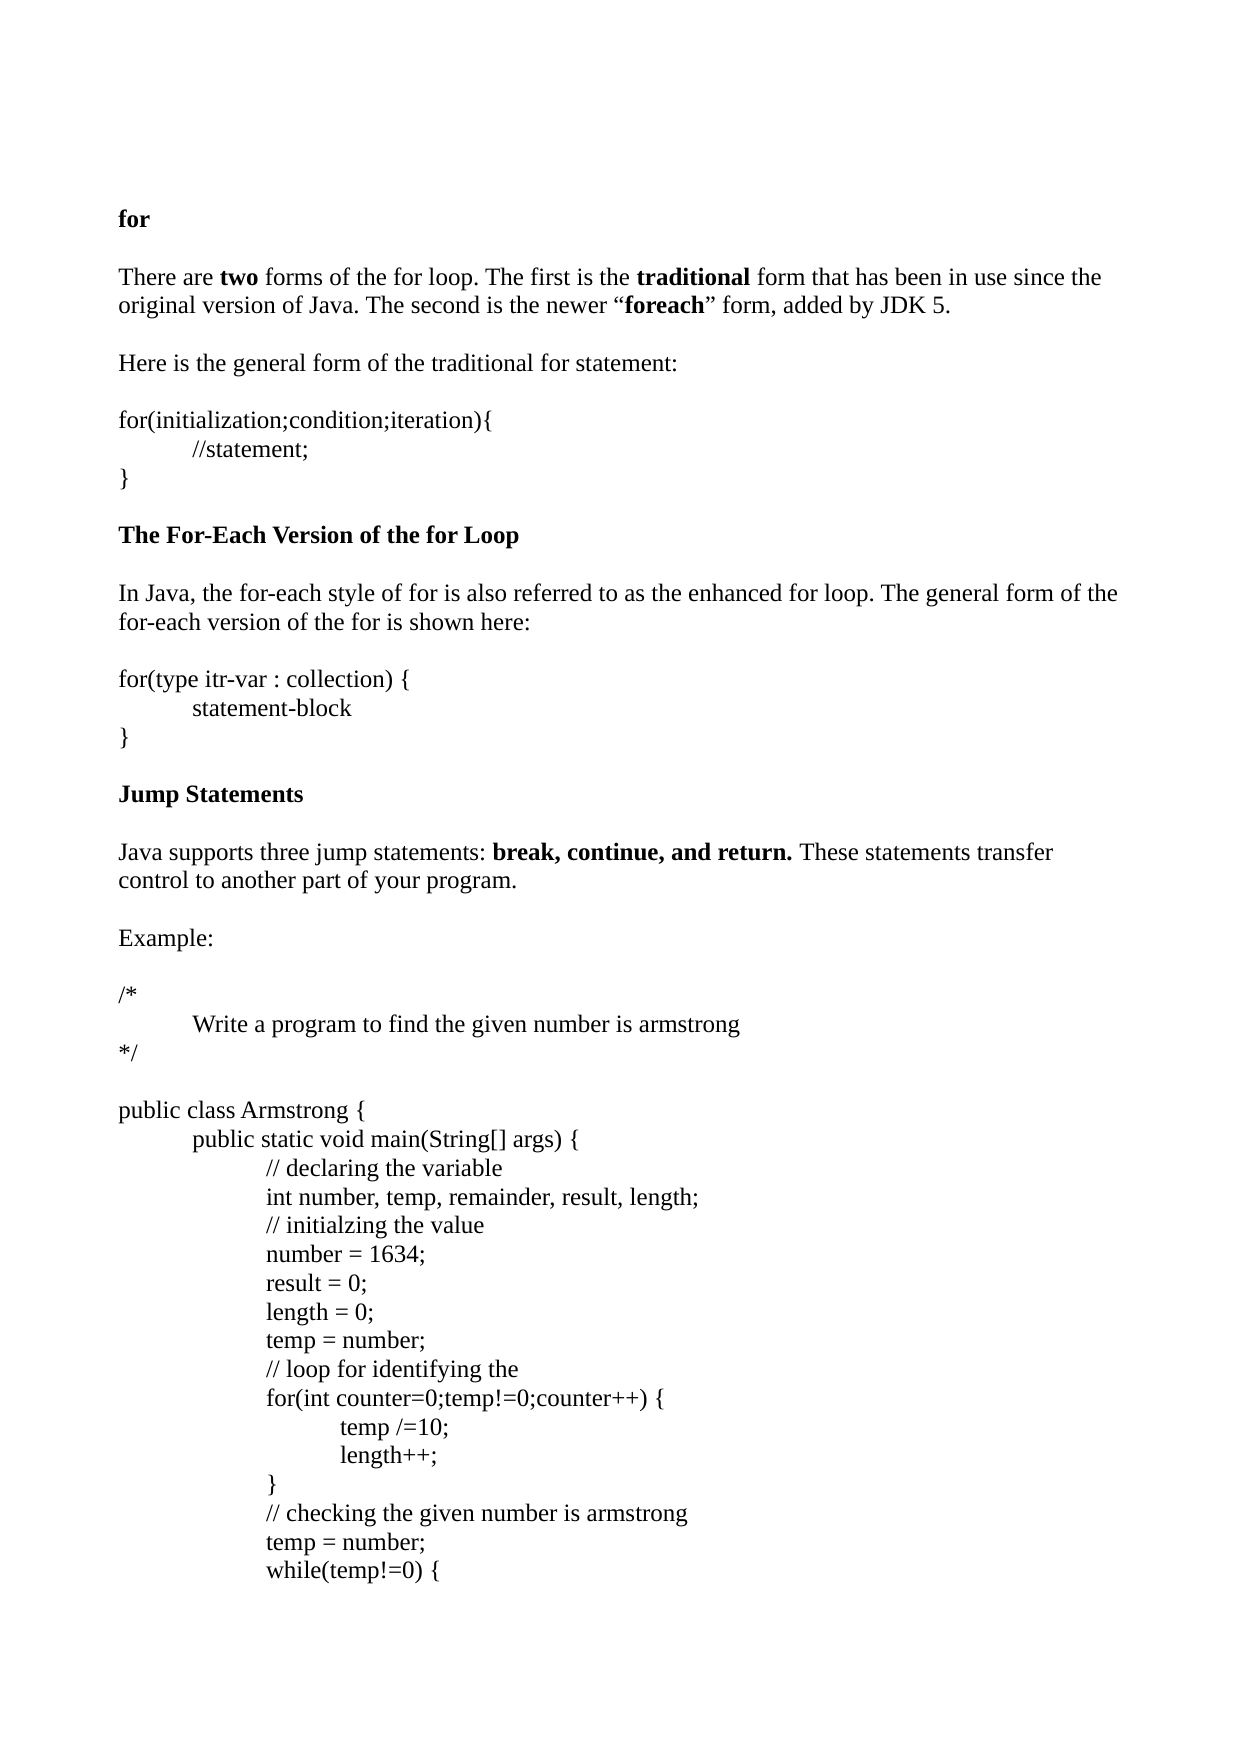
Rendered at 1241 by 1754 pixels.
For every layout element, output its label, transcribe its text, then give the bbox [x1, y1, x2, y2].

text length = 0; [118, 1297, 1122, 1326]
text The For-Each Version of the for Loop [118, 521, 1122, 549]
text statement-block [118, 693, 1122, 722]
text // loop for identifying the [118, 1354, 1122, 1383]
text for(int counter=0;temp!=0;counter++) { [118, 1383, 1122, 1412]
text } [118, 1469, 1122, 1498]
text for(type itr-var : collection) { [118, 664, 1122, 693]
text In Java, the for-each style of for is also referred to as the enhanced for loop. The general form of the for-each version of the for is shown here: [118, 578, 1122, 636]
text // initialzing the value [118, 1211, 1122, 1239]
text public static void main(String[] args) { [118, 1124, 1122, 1153]
text Example: [118, 923, 1122, 952]
text temp = number; [118, 1527, 1122, 1556]
text temp /=10; [118, 1412, 1122, 1441]
text public class Armstrong { [118, 1096, 1122, 1124]
text result = 0; [118, 1268, 1122, 1297]
text } [118, 463, 1122, 492]
text number = 1634; [118, 1239, 1122, 1268]
text length++; [118, 1441, 1122, 1469]
text There are two forms of the for loop. The first is the traditional form that has been in use since the original version of Java. The second is the newer “foreach” form, added by JDK 5. [118, 262, 1122, 319]
text Write a program to find the given number is armstrong [118, 1009, 1122, 1038]
text Here is the general form of the traditional for statement: [118, 348, 1122, 377]
text Java supports three jump statements: break, continue, and return. These statements transfer control to another part of your program. [118, 837, 1122, 894]
text //statement; [118, 434, 1122, 463]
text } [118, 722, 1122, 751]
text temp = number; [118, 1326, 1122, 1354]
text // declaring the variable [118, 1153, 1122, 1182]
text // checking the given number is armstrong [118, 1498, 1122, 1527]
text int number, temp, remainder, result, length; [118, 1182, 1122, 1211]
text */ [118, 1038, 1122, 1067]
text while(temp!=0) { [118, 1556, 1122, 1584]
text /* [118, 981, 1122, 1009]
text for(initialization;condition;iteration){ [118, 406, 1122, 434]
text for [118, 204, 1122, 233]
text Jump Statements [118, 779, 1122, 808]
